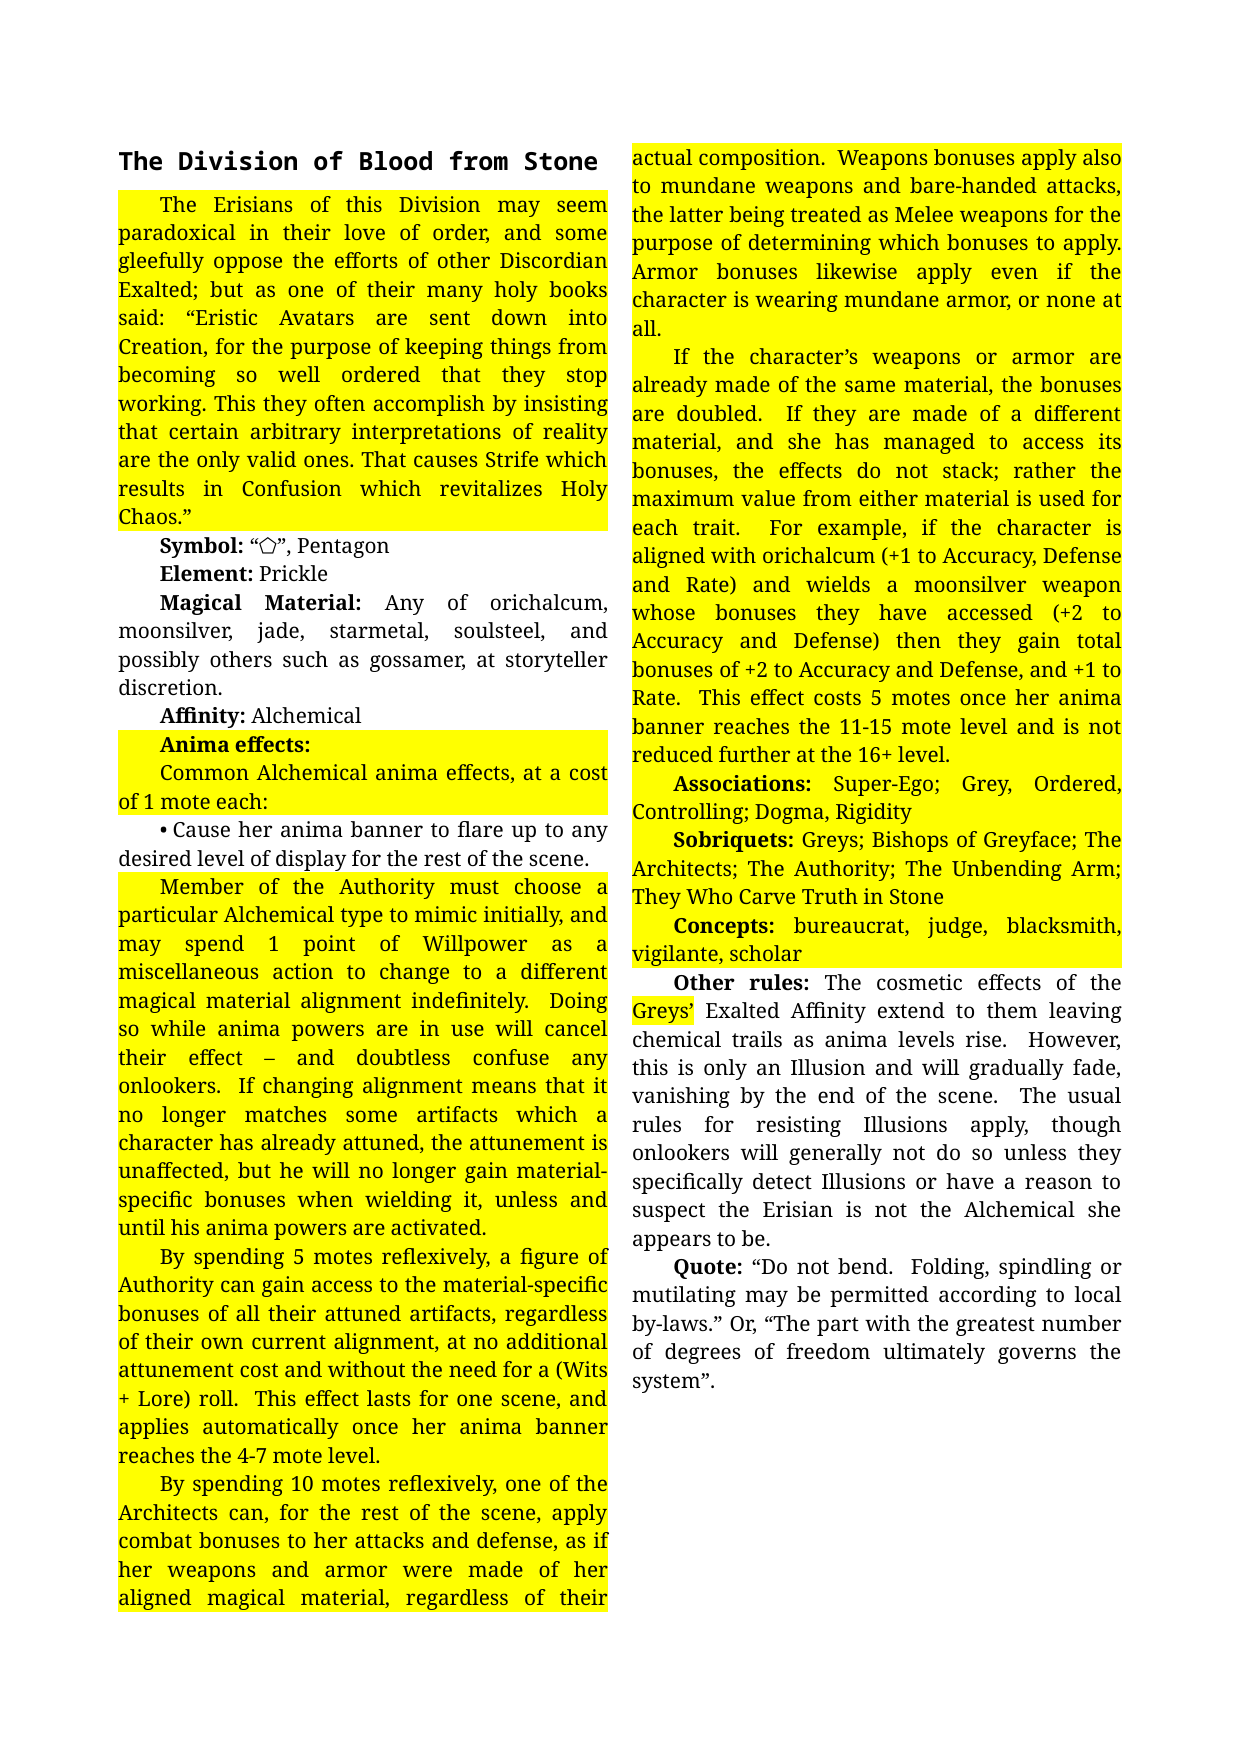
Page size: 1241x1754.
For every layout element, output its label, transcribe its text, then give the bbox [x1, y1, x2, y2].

text Affinity: Alchemical [118, 702, 608, 730]
subtitle The Division of Blood from Stone [118, 143, 608, 177]
text The Erisians of this Division may seem paradoxical in their love of order, and some gleefully oppose the efforts of other Discordian Exalted; but as one of their many holy books said: “Eristic Avatars are sent down into Creation, for the purpose of keeping things from becoming so well ordered that they stop working. This they often accomplish by insisting that certain arbitrary interpretations of reality are the only valid ones. That causes Strife which results in Confusion which revitalizes Holy Chaos.” [118, 190, 608, 531]
list Cause her anima banner to flare up to any desired level of display for the rest of the scene. [118, 815, 608, 872]
text If the character’s weapons or armor are already made of the same material, the bonuses are doubled. If they are made of a different material, and she has managed to access its bonuses, the effects do not stack; rather the maximum value from either material is used for each trait. For example, if the character is aligned with orichalcum (+1 to Accuracy, Defense and Rate) and wields a moonsilver weapon whose bonuses they have accessed (+2 to Accuracy and Defense) then they gain total bonuses of +2 to Accuracy and Defense, and +1 to Rate. This effect costs 5 motes once her anima banner reaches the 11-15 mote level and is not reduced further at the 16+ level. [632, 342, 1122, 769]
text Magical Material: Any of orichalcum, moonsilver, jade, starmetal, soulsteel, and possibly others such as gossamer, at storyteller discretion. [118, 588, 608, 702]
text Element: Prickle [118, 559, 608, 588]
text Symbol: “⬠”, Pentagon [118, 531, 608, 559]
text Anima effects: [118, 730, 608, 758]
text Common Alchemical anima effects, at a cost of 1 mote each: [118, 758, 608, 815]
text Sobriquets: Greys; Bishops of Greyface; The Architects; The Authority; The Unbending Arm; They Who Carve Truth in Stone [632, 826, 1122, 911]
text By spending 5 motes reflexively, a figure of Authority can gain access to the material-specific bonuses of all their attuned artifacts, regardless of their own current alignment, at no additional attunement cost and without the need for a (Wits + Lore) roll. This effect lasts for one scene, and applies automatically once her anima banner reaches the 4-7 mote level. [118, 1242, 608, 1469]
text Quote: “Do not bend. Folding, spindling or mutilating may be permitted according to local by-laws.” Or, “The part with the greatest number of degrees of freedom ultimately governs the system”. [632, 1252, 1122, 1394]
text Concepts: bureaucrat, judge, blacksmith, vigilante, scholar [632, 911, 1122, 968]
text Associations: Super-Ego; Grey, Ordered, Controlling; Dogma, Rigidity [632, 769, 1122, 826]
text Other rules: The cosmetic effects of the Greys’ Exalted Affinity extend to them leaving chemical trails as anima levels rise. However, this is only an Illusion and will gradually fade, vanishing by the end of the scene. The usual rules for resisting Illusions apply, though onlookers will generally not do so unless they specifically detect Illusions or have a reason to suspect the Erisian is not the Alchemical she appears to be. [632, 968, 1122, 1252]
text actual composition. Weapons bonuses apply also to mundane weapons and bare-handed attacks, the latter being treated as Melee weapons for the purpose of determining which bonuses to apply. Armor bonuses likewise apply even if the character is wearing mundane armor, or none at all. [632, 143, 1122, 342]
text Member of the Authority must choose a particular Alchemical type to mimic initially, and may spend 1 point of Willpower as a miscellaneous action to change to a different magical material alignment indefinitely. Doing so while anima powers are in use will cancel their effect – and doubtless confuse any onlookers. If changing alignment means that it no longer matches some artifacts which a character has already attuned, the attunement is unaffected, but he will no longer gain material-specific bonuses when wielding it, unless and until his anima powers are activated. [118, 872, 608, 1242]
text By spending 10 motes reflexively, one of the Architects can, for the rest of the scene, apply combat bonuses to her attacks and defense, as if her weapons and armor were made of her aligned magical material, regardless of their [118, 1469, 608, 1612]
